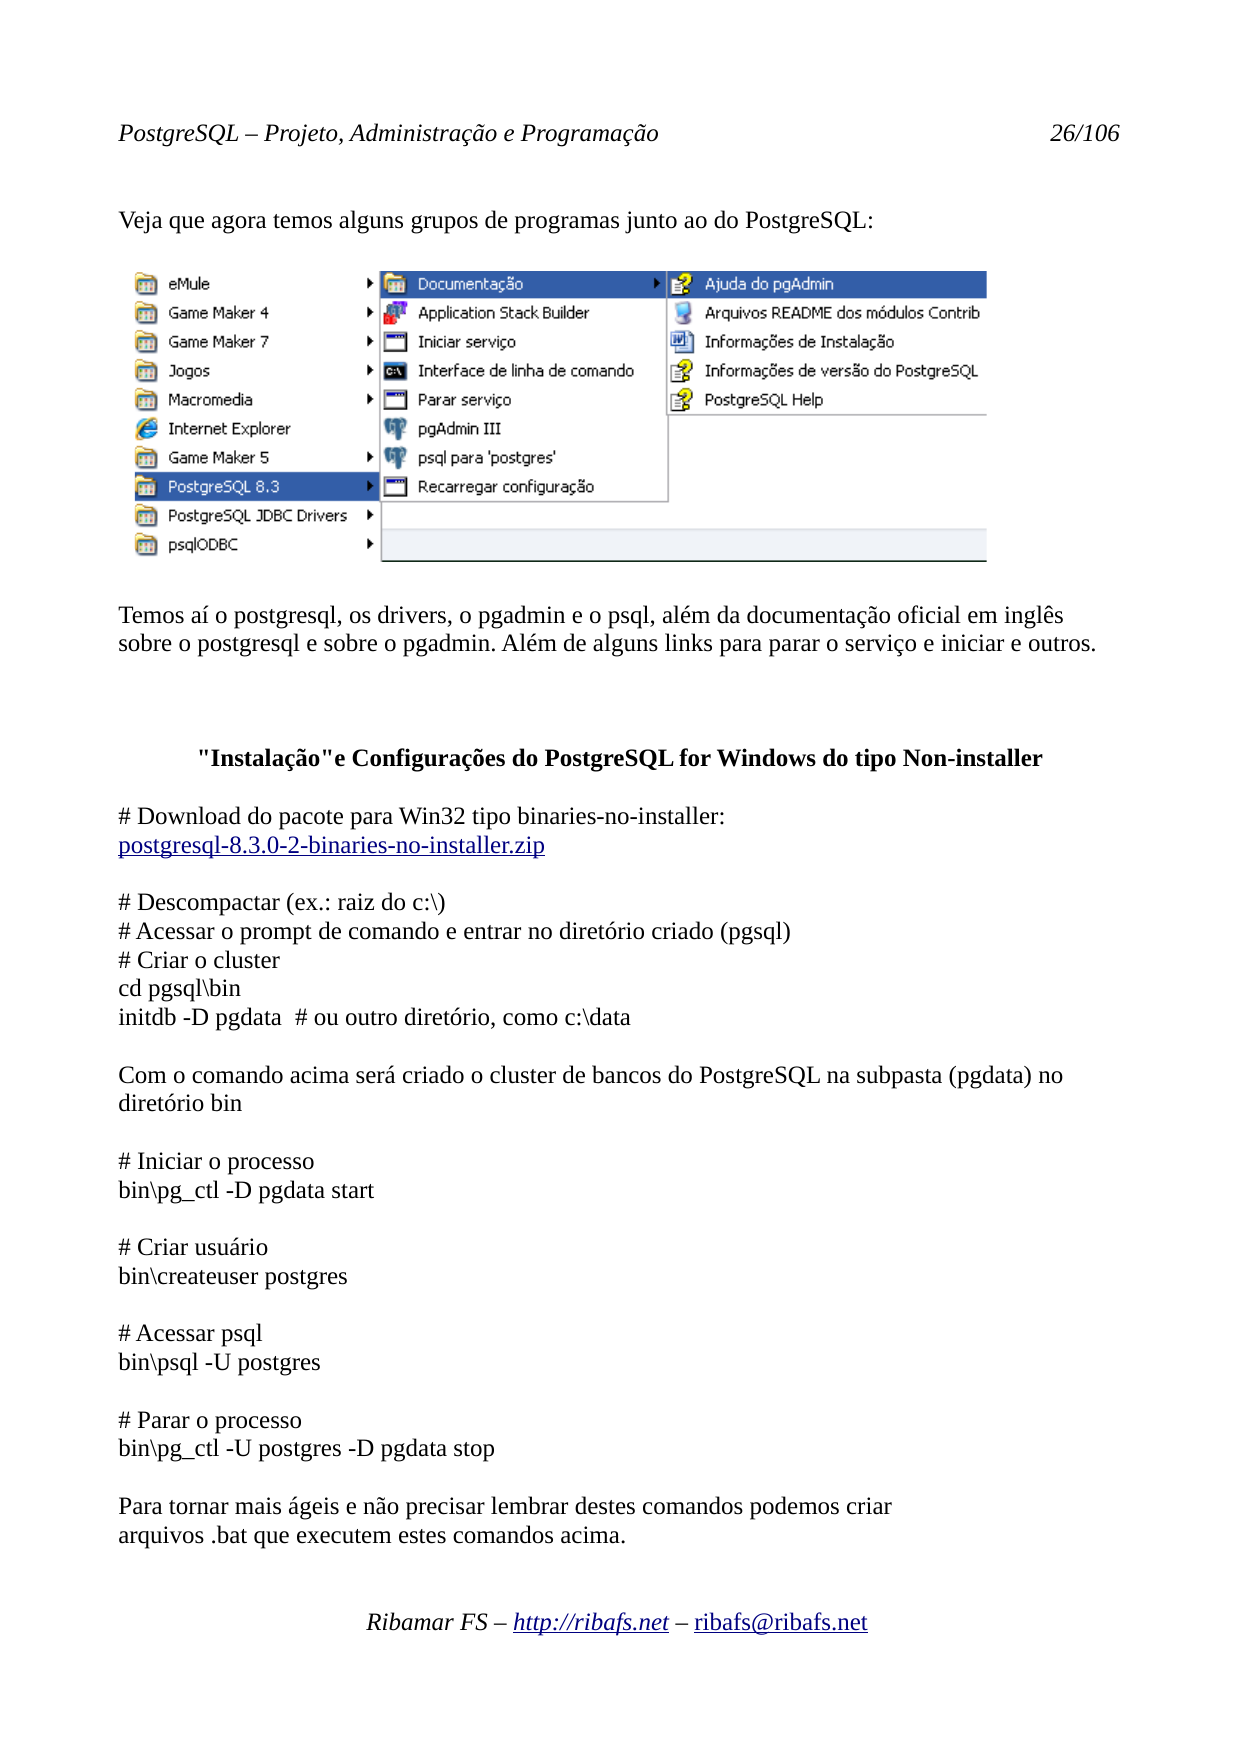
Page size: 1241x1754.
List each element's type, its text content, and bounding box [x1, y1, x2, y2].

text # Descompactar (ex.: raiz do c:\) [118, 887, 1122, 916]
text cd pgsql\bin [118, 973, 1122, 1002]
text initdb -D pgdata # ou outro diretório, como c:\data [118, 1002, 1122, 1031]
text arquivos .bat que executem estes comandos acima. [118, 1520, 1122, 1548]
text postgresql-8.3.0-2-binaries-no-installer.zip [118, 830, 1122, 858]
text # Criar o cluster [118, 945, 1122, 973]
text # Acessar psql [118, 1318, 1122, 1347]
text bin\psql -U postgres [118, 1347, 1122, 1376]
text # Iniciar o processo [118, 1146, 1122, 1175]
text "Instalação"e Configurações do PostgreSQL for Windows do tipo Non-installer [118, 743, 1122, 772]
text Temos aí o postgresql, os drivers, o pgadmin e o psql, além da documentação oficial em inglês sobre o postgresql e sobre o pgadmin. Além de alguns links para parar o serviço e iniciar e outros. [118, 600, 1122, 657]
text Com o comando acima será criado o cluster de bancos do PostgreSQL na subpasta (pgdata) no diretório bin [118, 1060, 1122, 1117]
text # Criar usuário [118, 1232, 1122, 1261]
text bin\pg_ctl -D pgdata start [118, 1175, 1122, 1203]
text Para tornar mais ágeis e não precisar lembrar destes comandos podemos criar [118, 1491, 1122, 1520]
text bin\pg_ctl -U postgres -D pgdata stop [118, 1433, 1122, 1462]
text # Download do pacote para Win32 tipo binaries-no-installer: [118, 801, 1122, 830]
text # Acessar o prompt de comando e entrar no diretório criado (pgsql) [118, 916, 1122, 945]
text bin\createuser postgres [118, 1261, 1122, 1290]
picture [134, 271, 987, 562]
text Veja que agora temos alguns grupos de programas junto ao do PostgreSQL: [118, 205, 1122, 234]
text # Parar o processo [118, 1405, 1122, 1433]
